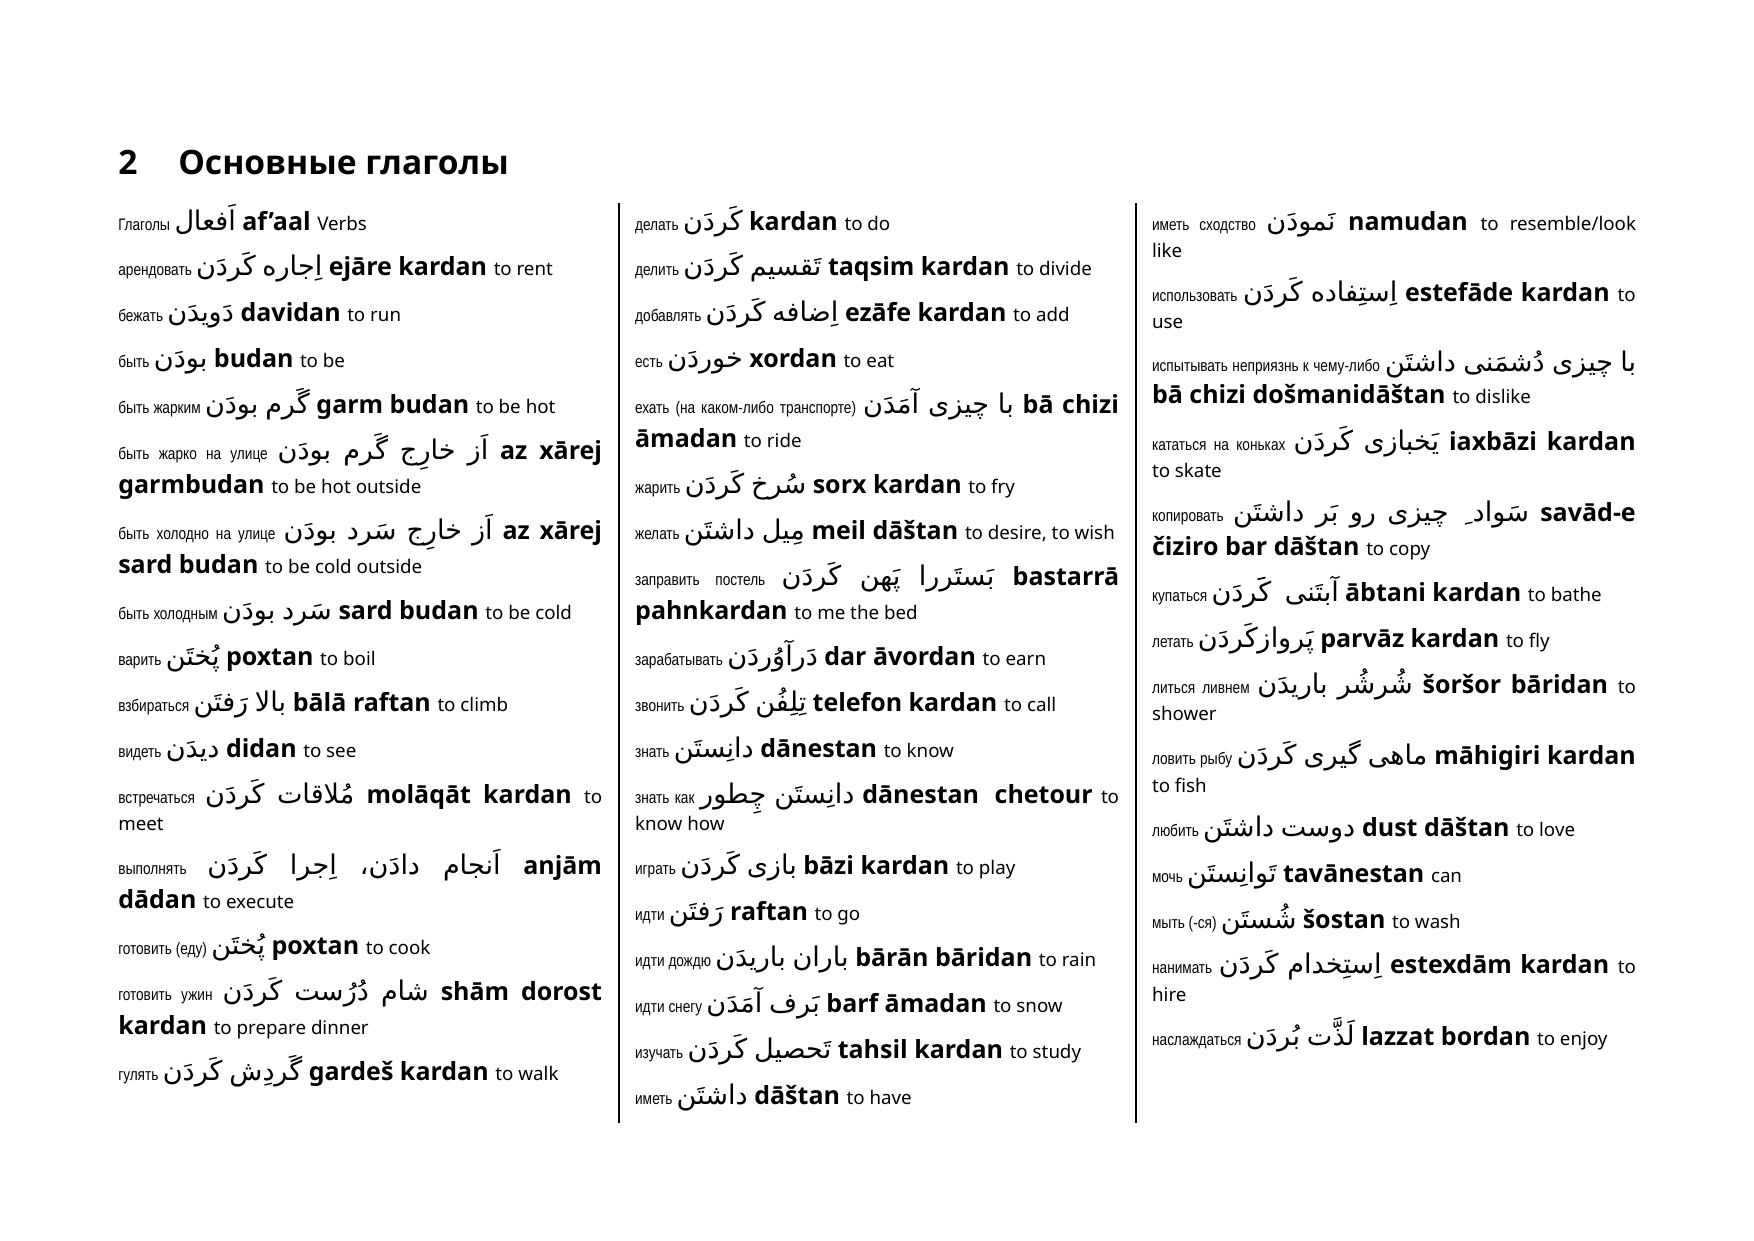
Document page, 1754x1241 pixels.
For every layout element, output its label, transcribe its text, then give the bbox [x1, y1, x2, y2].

subtitle Основные глаголы [118, 139, 1636, 185]
text варить پُختَن poxtan to boil [118, 639, 602, 673]
text любить دوست داشتَن dust dāštan to love [1152, 809, 1636, 843]
text играть بازی کَردَن bāzi kardan to play [635, 848, 1119, 882]
text готовить (еду) پُختَن poxtan to cook [118, 928, 602, 962]
text есть خوردَن xordan to eat [635, 341, 1119, 375]
text встречаться مُلاقات کَردَن molāqāt kardan to meet [118, 777, 602, 836]
text использовать اِستِفاده کَردَن estefāde kardan to use [1152, 274, 1636, 334]
text кататься на коньках یَخبازی کَردَن iaxbāzi kardan to skate [1152, 423, 1636, 483]
text идти дождю باران باریدَن bārān bāridan to rain [635, 940, 1119, 974]
text иметь داشتَن dāštan to have [635, 1078, 1119, 1112]
text копировать سَواد ِ چیزی رو بَر داشتَن savād-e čiziro bar dāštan to copy [1152, 494, 1636, 563]
text добавлять اِضافه کَردَن ezāfe kardan to add [635, 295, 1119, 329]
text быть жарко на улице اَز خارِج گَرم بودَن az xārej garmbudan to be hot outside [118, 433, 602, 501]
text выполнять اَنجام دادَن، اِجرا کَردَن anjām dādan to execute [118, 848, 602, 916]
text жарить سُرخ کَردَن sorx kardan to fry [635, 467, 1119, 501]
text идти رَفتَن raftan to go [635, 894, 1119, 928]
text заправить постель بَستَررا پَهن کَردَن bastarrā pahnkardan to me the bed [635, 559, 1119, 627]
text мочь تَوانِستَن tavānestan can [1152, 855, 1636, 889]
text наслаждаться لَذَّت بُردَن lazzat bordan to enjoy [1152, 1019, 1636, 1053]
text идти снегу بَرف آمَدَن barf āmadan to snow [635, 986, 1119, 1020]
text знать دانِستَن dānestan to know [635, 731, 1119, 765]
text ловить рыбу ماهی گیری کَردَن māhigiri kardan to fish [1152, 738, 1636, 797]
text готовить ужин شام دُرُست کَردَن shām dorost kardan to prepare dinner [118, 974, 602, 1042]
text купаться آبتَنی کََردَن ābtani kardan to bathe [1152, 574, 1636, 609]
text быть жарким گَرم بودَن garm budan to be hot [118, 387, 602, 421]
text ехать (на каком-либо транспорте) با چیزی آمَدَن bā chizi āmadan to ride [635, 387, 1119, 455]
text знать как دانِستَن چِطور dānestan chetour to know how [635, 777, 1119, 836]
text делать کَردَن kardan to do [635, 203, 1119, 237]
text звонить تِلِفُن کَردَن telefon kardan to call [635, 685, 1119, 719]
text желать مِیل داشتَن meil dāštan to desire, to wish [635, 513, 1119, 547]
text испытывать неприязнь к чему-либо با چیزی دُشمَنی داشتَن bā chizi došmanidāštan to dislike [1152, 346, 1636, 411]
text летать پَروازکَردَن parvāz kardan to fly [1152, 621, 1636, 654]
text изучать تَحصیل کَردَن tahsil kardan to study [635, 1032, 1119, 1066]
text арендовать اِجاره کَردَن ejāre kardan to rent [118, 249, 602, 283]
text Глаголы اَفعال af’aal Verbs [118, 203, 602, 237]
text быть холодным سَرد بودَن sard budan to be cold [118, 593, 602, 627]
text бежать دَویدَن davidan to run [118, 295, 602, 329]
text быть بودَن budan to be [118, 341, 602, 375]
text видеть دیدَن didan to see [118, 731, 602, 765]
text делить تَقسیم کَردَن taqsim kardan to divide [635, 249, 1119, 283]
text быть холодно на улице اَز خارِج سَرد بودَن az xārej sard budan to be cold outside [118, 513, 602, 581]
text иметь сходство نَمودَن namudan to resemble/look like [1152, 203, 1636, 263]
text литься ливнем شُرشُر باریدَن šoršor bāridan to shower [1152, 666, 1636, 726]
text мыть (-ся) شُستَن šostan to wash [1152, 901, 1636, 935]
text гулять گَردِش کَردَن gardeš kardan to walk [118, 1054, 602, 1088]
text взбираться بالا رَفتَن bālā raftan to climb [118, 685, 602, 719]
text нанимать اِستِخدام کَردَن estexdām kardan to hire [1152, 947, 1636, 1007]
text зарабатывать دَرآوُردَن dar āvordan to earn [635, 639, 1119, 673]
